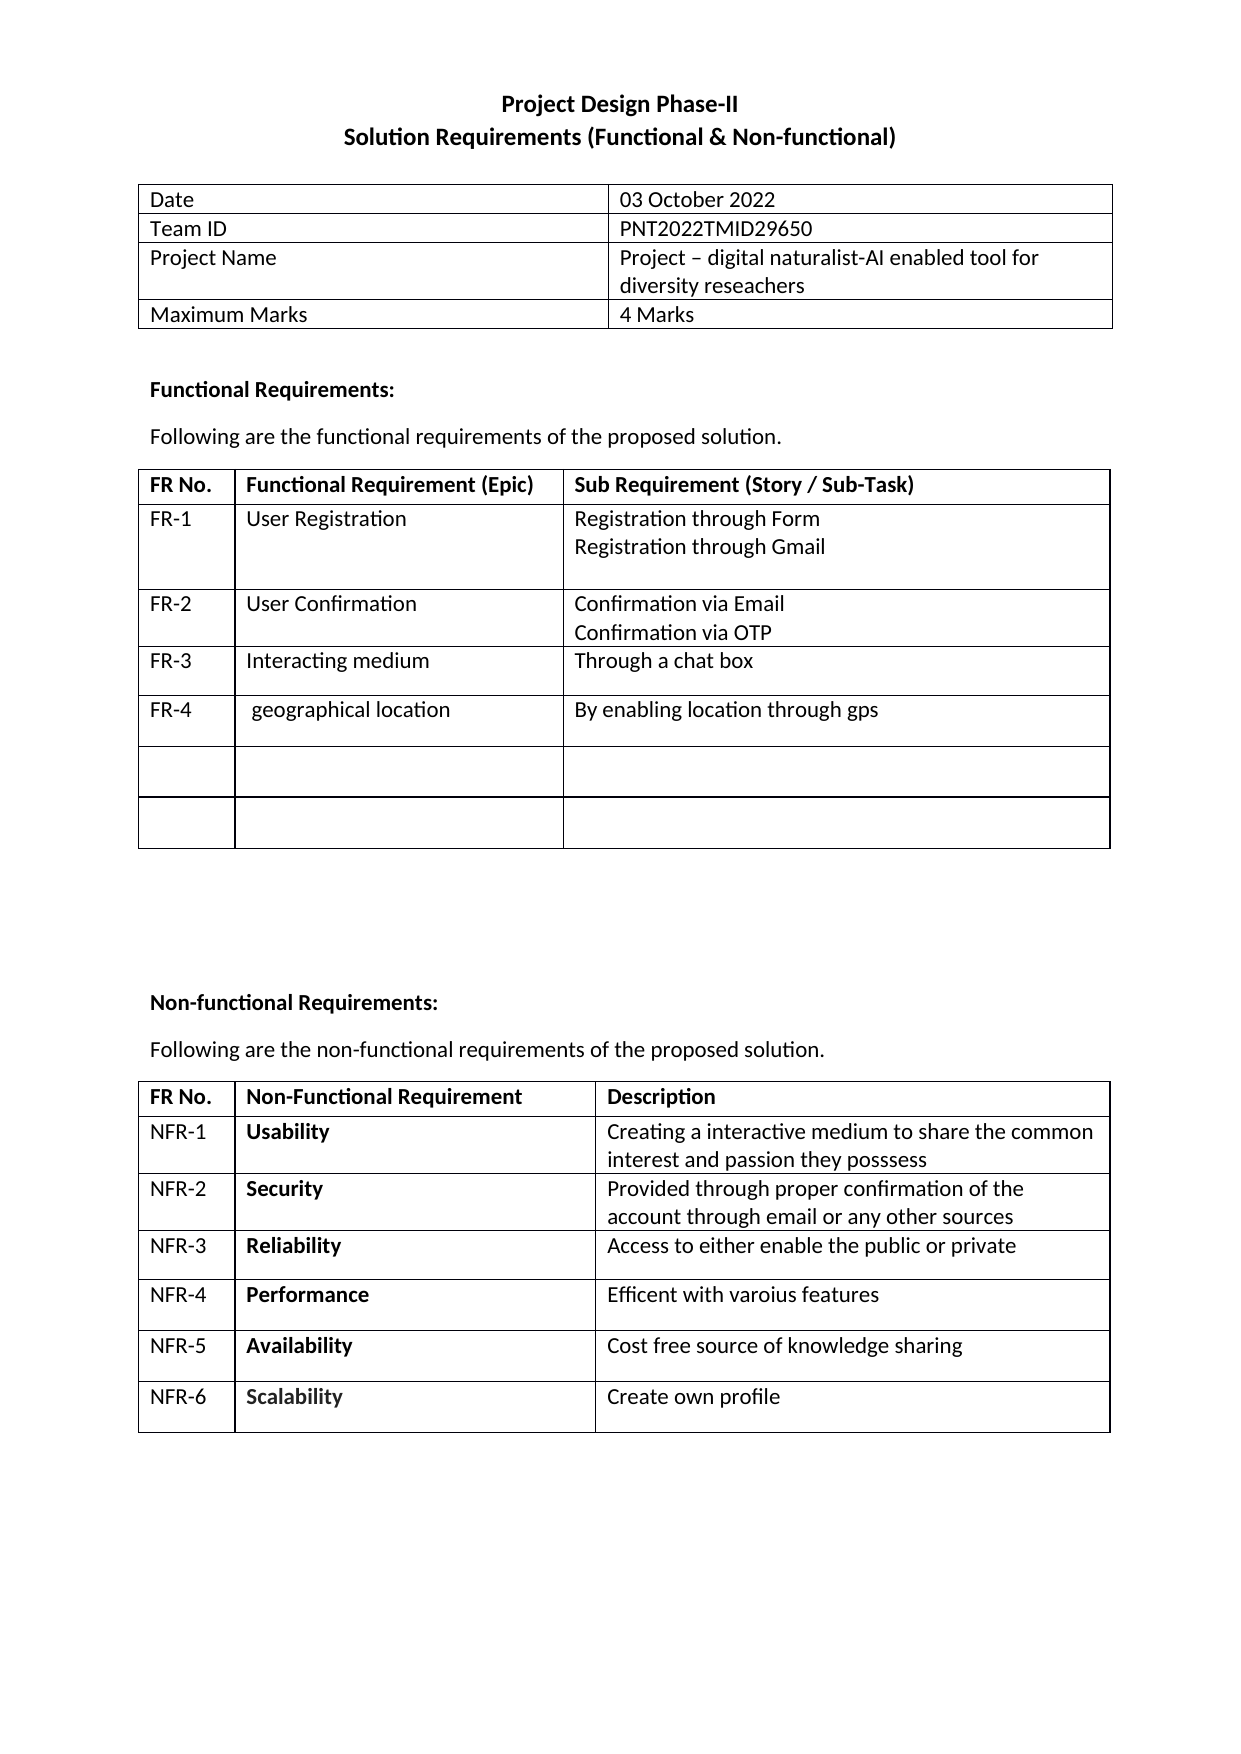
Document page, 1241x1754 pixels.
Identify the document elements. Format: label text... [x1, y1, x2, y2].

table_cell NFR-2 [139, 1174, 234, 1230]
table_cell FR-4 [139, 696, 234, 746]
table_cell PNT2022TMID29650 [609, 214, 1112, 242]
table_cell Maximum Marks [139, 300, 608, 328]
table_cell Creating a interactive medium to share the common interest and passion they posssess [596, 1117, 1109, 1173]
text Non-functional Requirements: [150, 988, 1090, 1016]
table_cell NFR-1 [139, 1117, 234, 1173]
table_cell [564, 747, 1109, 796]
table_header Functional Requirement (Epic) [236, 470, 563, 503]
table_cell Project – digital naturalist-AI enabled tool for diversity reseachers [609, 243, 1112, 299]
table_cell Availability [236, 1331, 595, 1381]
table_cell Reliability [236, 1231, 595, 1279]
text Following are the functional requirements of the proposed solution. [150, 422, 1090, 450]
table_cell Cost free source of knowledge sharing [596, 1331, 1109, 1381]
table_header Sub Requirement (Story / Sub-Task) [564, 470, 1109, 503]
table_cell Security [236, 1174, 595, 1230]
table_cell [236, 798, 563, 847]
table_header Non-Functional Requirement [236, 1082, 595, 1116]
table_cell NFR-5 [139, 1331, 234, 1381]
table_cell FR-1 [139, 505, 234, 588]
table_cell Interacting medium [236, 647, 563, 694]
table_cell Scalability [236, 1382, 595, 1432]
table_cell Registration through Form Registration through Gmail [564, 505, 1109, 588]
table_header 03 October 2022 [609, 185, 1112, 213]
table_cell FR-3 [139, 647, 234, 694]
table_cell Create own profile [596, 1382, 1109, 1432]
table_cell User Confirmation [236, 590, 563, 646]
table_cell [139, 747, 234, 796]
table_cell By enabling location through gps [564, 696, 1109, 746]
table_cell [564, 798, 1109, 847]
table_cell Confirmation via Email Confirmation via OTP [564, 590, 1109, 646]
table_cell NFR-6 [139, 1382, 234, 1432]
table_cell Usability [236, 1117, 595, 1173]
table_cell FR-2 [139, 590, 234, 646]
table_header FR No. [139, 1082, 234, 1116]
table_cell Performance [236, 1280, 595, 1330]
table_cell Efficent with varoius features [596, 1280, 1109, 1330]
table_cell geographical location [236, 696, 563, 746]
table_cell User Registration [236, 505, 563, 588]
table_cell NFR-4 [139, 1280, 234, 1330]
text Project Design Phase-II [150, 89, 1090, 119]
table_cell NFR-3 [139, 1231, 234, 1279]
table_cell Project Name [139, 243, 608, 299]
table_header Description [596, 1082, 1109, 1116]
table_cell Provided through proper confirmation of the account through email or any other sources [596, 1174, 1109, 1230]
table_cell 4 Marks [609, 300, 1112, 328]
text Following are the non-functional requirements of the proposed solution. [150, 1035, 1090, 1063]
table_header Date [139, 185, 608, 213]
table_cell [236, 747, 563, 796]
text Solution Requirements (Functional & Non-functional) [150, 121, 1090, 152]
table_cell [139, 798, 234, 847]
table_cell Through a chat box [564, 647, 1109, 694]
table_cell Access to either enable the public or private [596, 1231, 1109, 1279]
text Functional Requirements: [150, 376, 1090, 404]
table_cell Team ID [139, 214, 608, 242]
table_header FR No. [139, 470, 234, 503]
